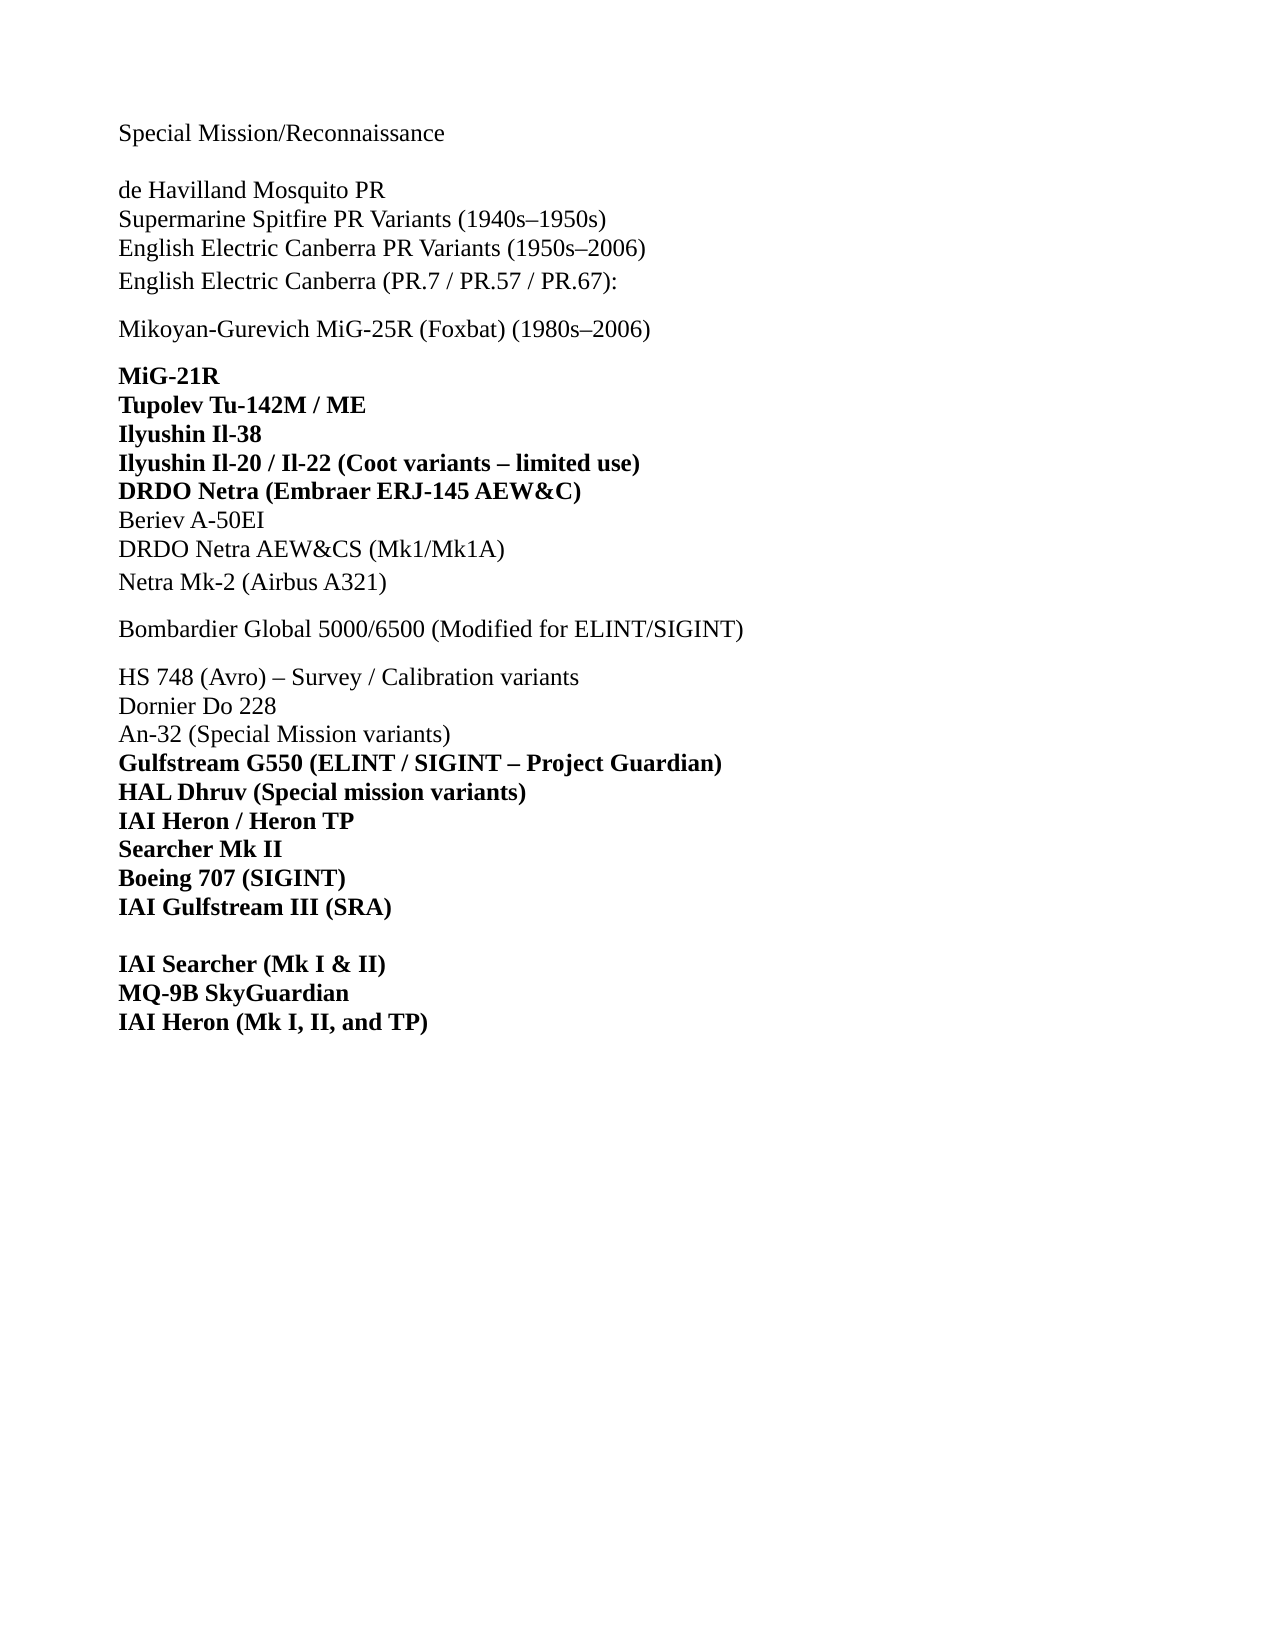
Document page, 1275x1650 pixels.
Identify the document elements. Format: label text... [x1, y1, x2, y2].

text HS 748 (Avro) – Survey / Calibration variants Dornier Do 228 An-32 (Special Mission variants) Gulfstream G550 (ELINT / SIGINT – Project Guardian) HAL Dhruv (Special mission variants) IAI Heron / Heron TP Searcher Mk II Boeing 707 (SIGINT) IAI Gulfstream III (SRA) [118, 662, 1157, 921]
text DRDO Netra AEW&CS (Mk1/Mk1A) Netra Mk-2 (Airbus A321) [118, 534, 1157, 596]
text English Electric Canberra PR Variants (1950s–2006) English Electric Canberra (PR.7 / PR.57 / PR.67): [118, 233, 1157, 295]
text MiG-21R Tupolev Tu-142M / ME Ilyushin Il-38 Ilyushin Il-20 / Il-22 (Coot variants – limited use) DRDO Netra (Embraer ERJ-145 AEW&C) Beriev A-50EI [118, 361, 1157, 534]
text Special Mission/Reconnaissance de Havilland Mosquito PR Supermarine Spitfire PR Variants (1940s–1950s) [118, 118, 1157, 233]
text Mikoyan-Gurevich MiG-25R (Foxbat) (1980s–2006) [118, 314, 1157, 342]
text Bombardier Global 5000/6500 (Modified for ELINT/SIGINT) [118, 614, 1157, 643]
text IAI Searcher (Mk I & II) MQ-9B SkyGuardian IAI Heron (Mk I, II, and TP) [118, 921, 1157, 1036]
